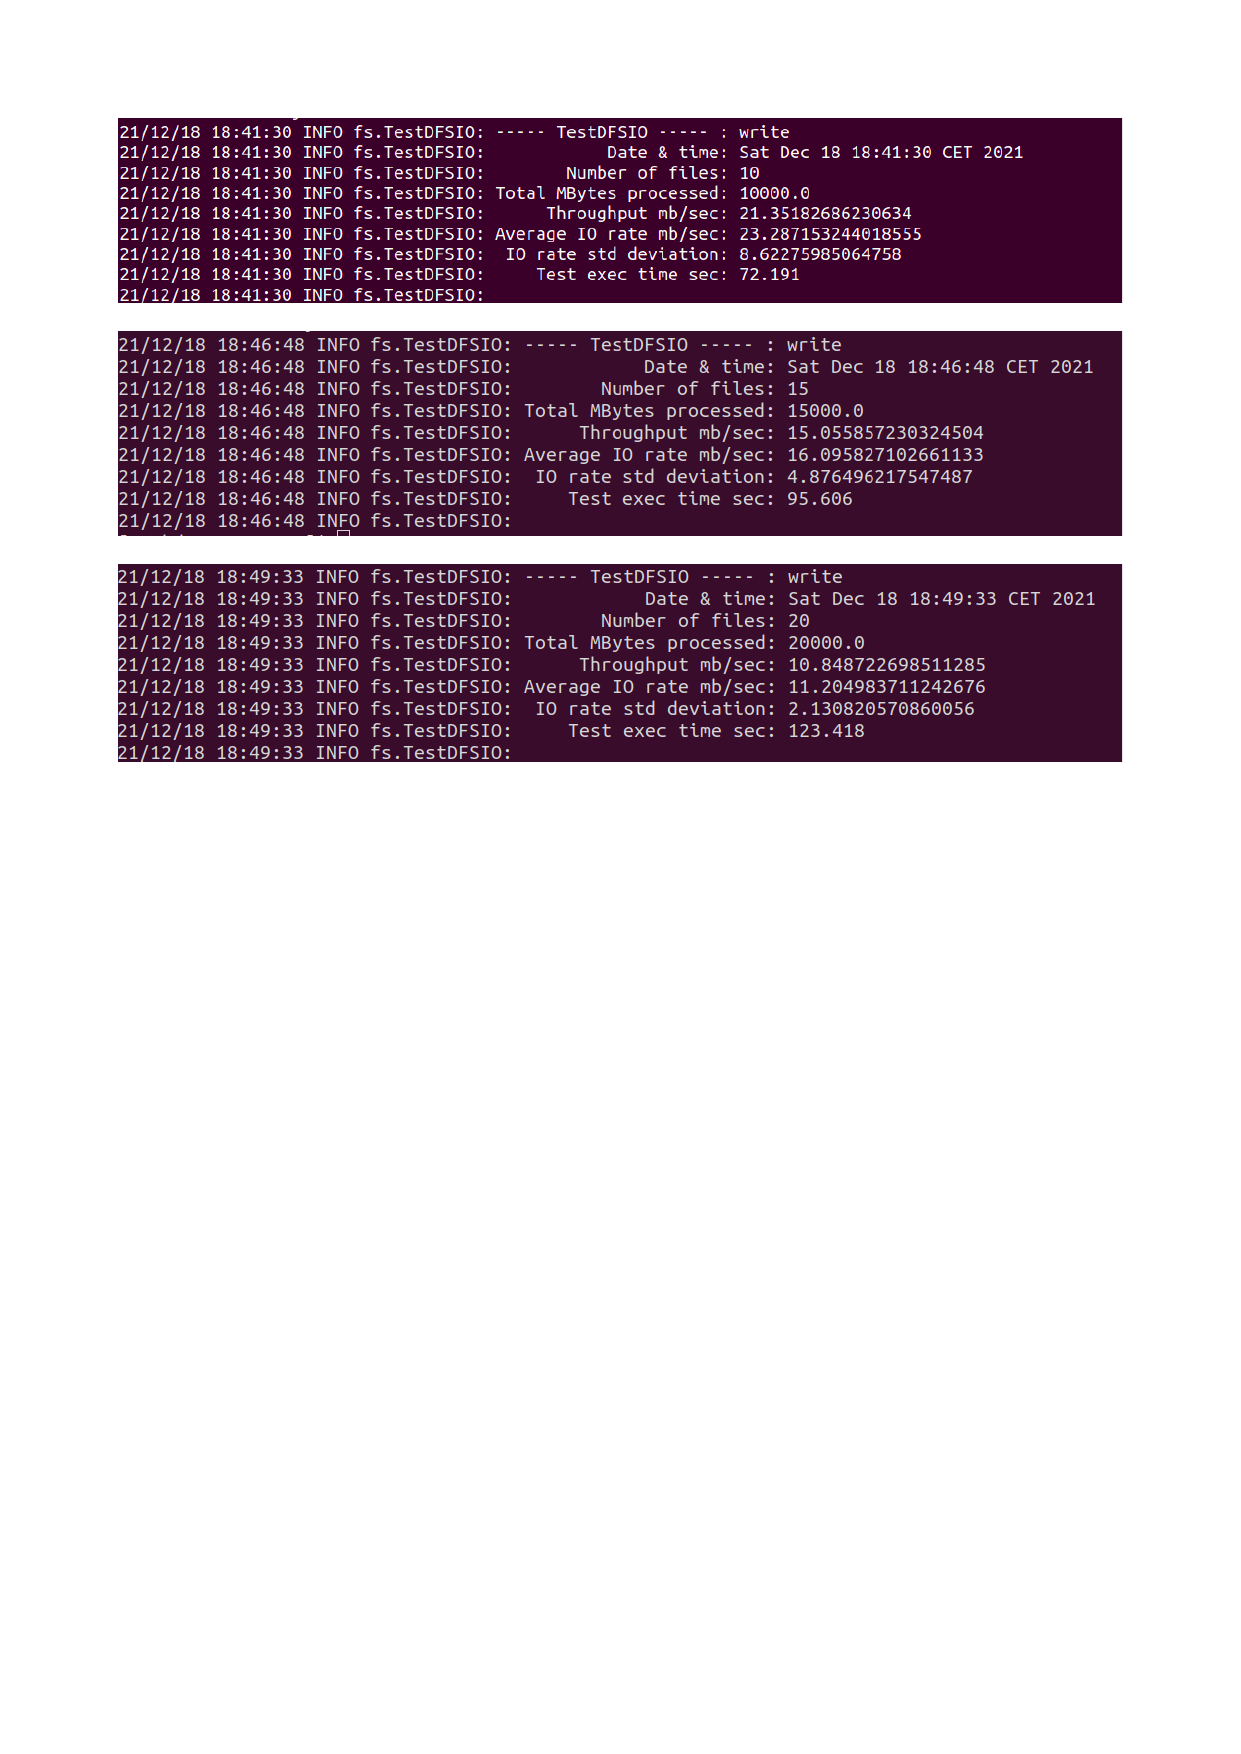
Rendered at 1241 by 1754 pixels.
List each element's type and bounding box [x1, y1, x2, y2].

picture [118, 564, 1123, 762]
picture [118, 331, 1123, 536]
picture [118, 118, 1123, 303]
